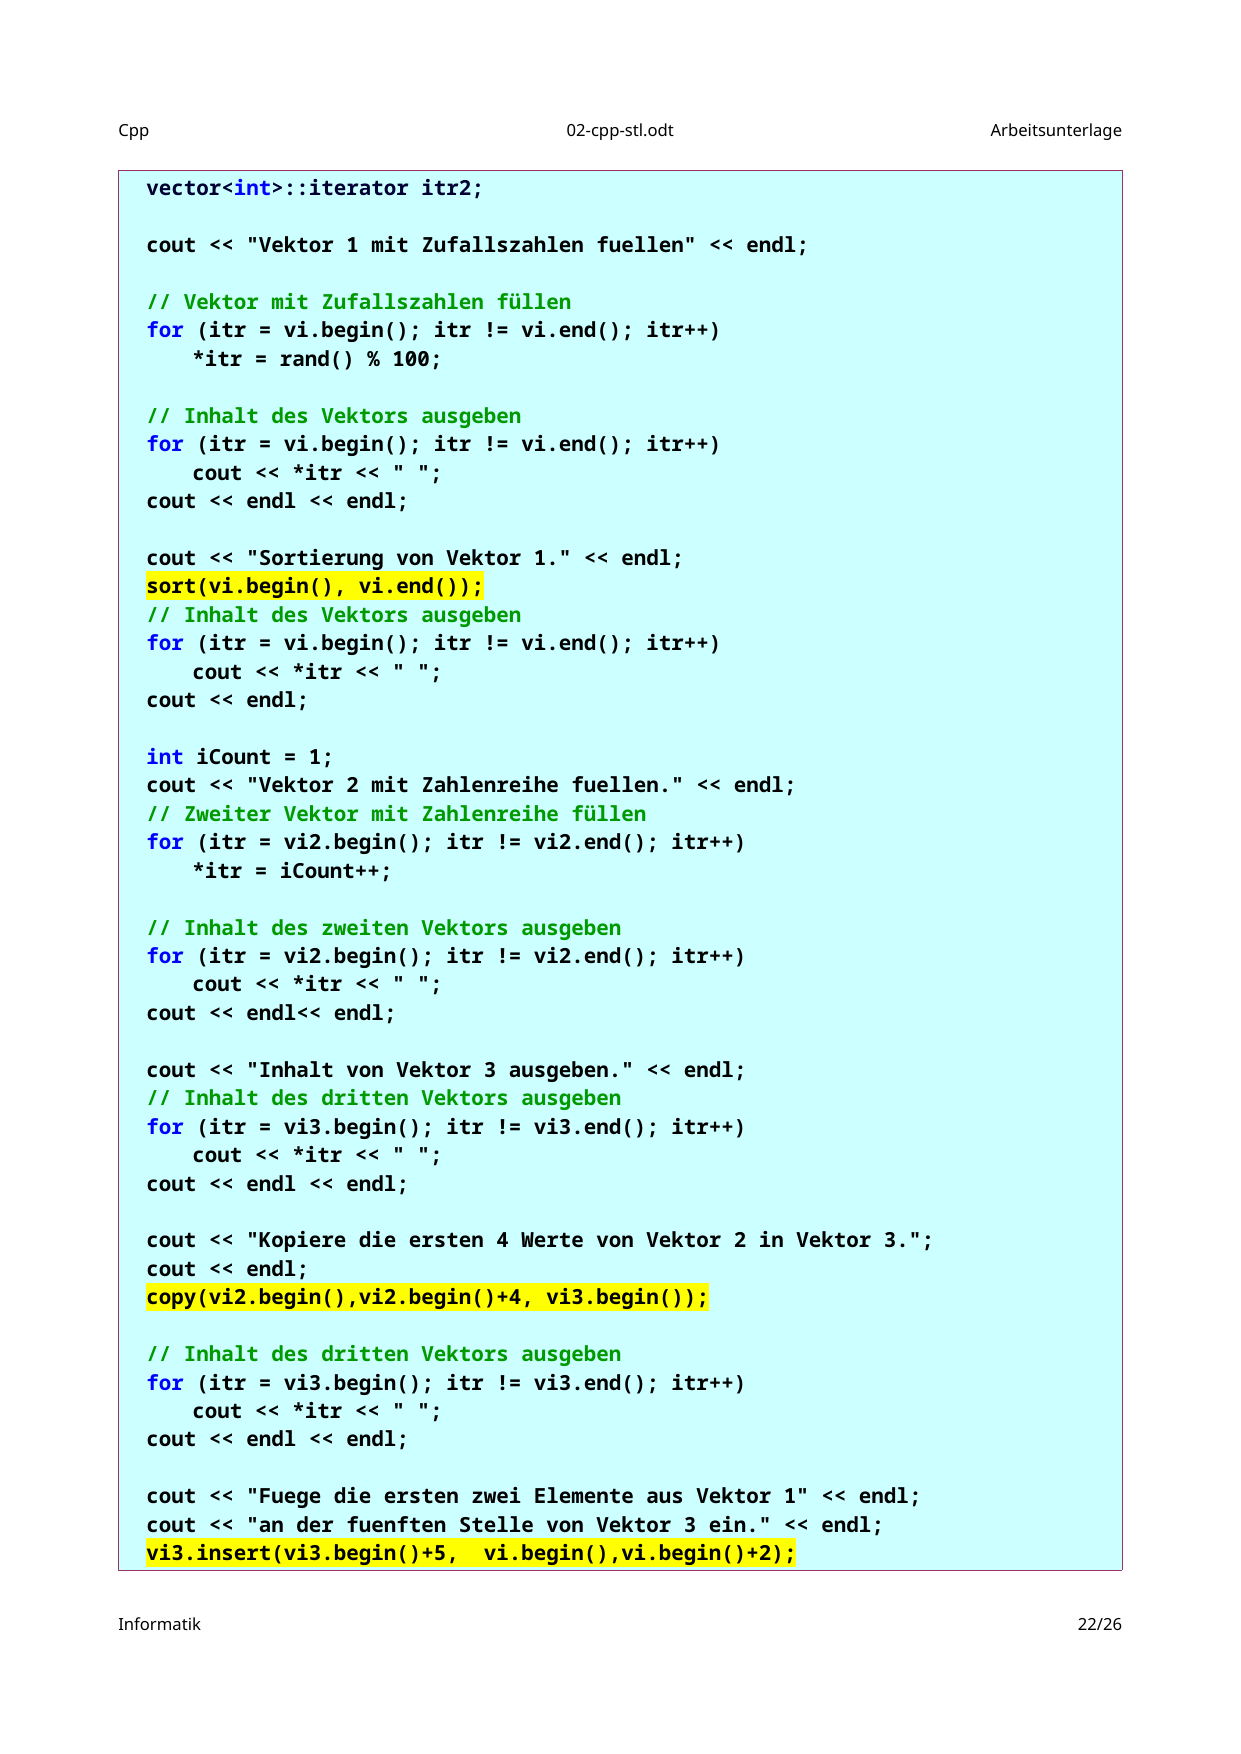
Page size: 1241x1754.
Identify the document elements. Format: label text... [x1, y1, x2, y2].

text cout << "Fuege die ersten zwei Elemente aus Vektor 1" << endl; cout << "an der fuenften Stelle von Vektor 3 ein." << endl; vi3.insert(vi3.begin()+5, vi.begin(),vi.begin()+2); [119, 1478, 1122, 1570]
text vector<int>::iterator itr2; cout << "Vektor 1 mit Zufallszahlen fuellen" << endl; // Vektor mit Zufallszahlen füllen for (itr = vi.begin(); itr != vi.end(); itr++) *itr = rand() % 100; // Inhalt des Vektors ausgeben for (itr = vi.begin(); itr != vi.end(); itr++) cout << *itr << " "; cout << endl << endl; cout << "Sortierung von Vektor 1." << endl; sort(vi.begin(), vi.end()); // Inhalt des Vektors ausgeben for (itr = vi.begin(); itr != vi.end(); itr++) cout << *itr << " "; cout << endl; int iCount = 1; cout << "Vektor 2 mit Zahlenreihe fuellen." << endl; // Zweiter Vektor mit Zahlenreihe füllen for (itr = vi2.begin(); itr != vi2.end(); itr++) *itr = iCount++; // Inhalt des zweiten Vektors ausgeben for (itr = vi2.begin(); itr != vi2.end(); itr++) cout << *itr << " "; cout << endl<< endl; [119, 171, 1122, 1023]
text cout << "Inhalt von Vektor 3 ausgeben." << endl; // Inhalt des dritten Vektors ausgeben for (itr = vi3.begin(); itr != vi3.end(); itr++) cout << *itr << " "; cout << endl << endl; [119, 1023, 1122, 1194]
text cout << "Kopiere die ersten 4 Werte von Vektor 2 in Vektor 3."; cout << endl; copy(vi2.begin(),vi2.begin()+4, vi3.begin()); // Inhalt des dritten Vektors ausgeben for (itr = vi3.begin(); itr != vi3.end(); itr++) cout << *itr << " "; cout << endl << endl; [119, 1194, 1122, 1478]
